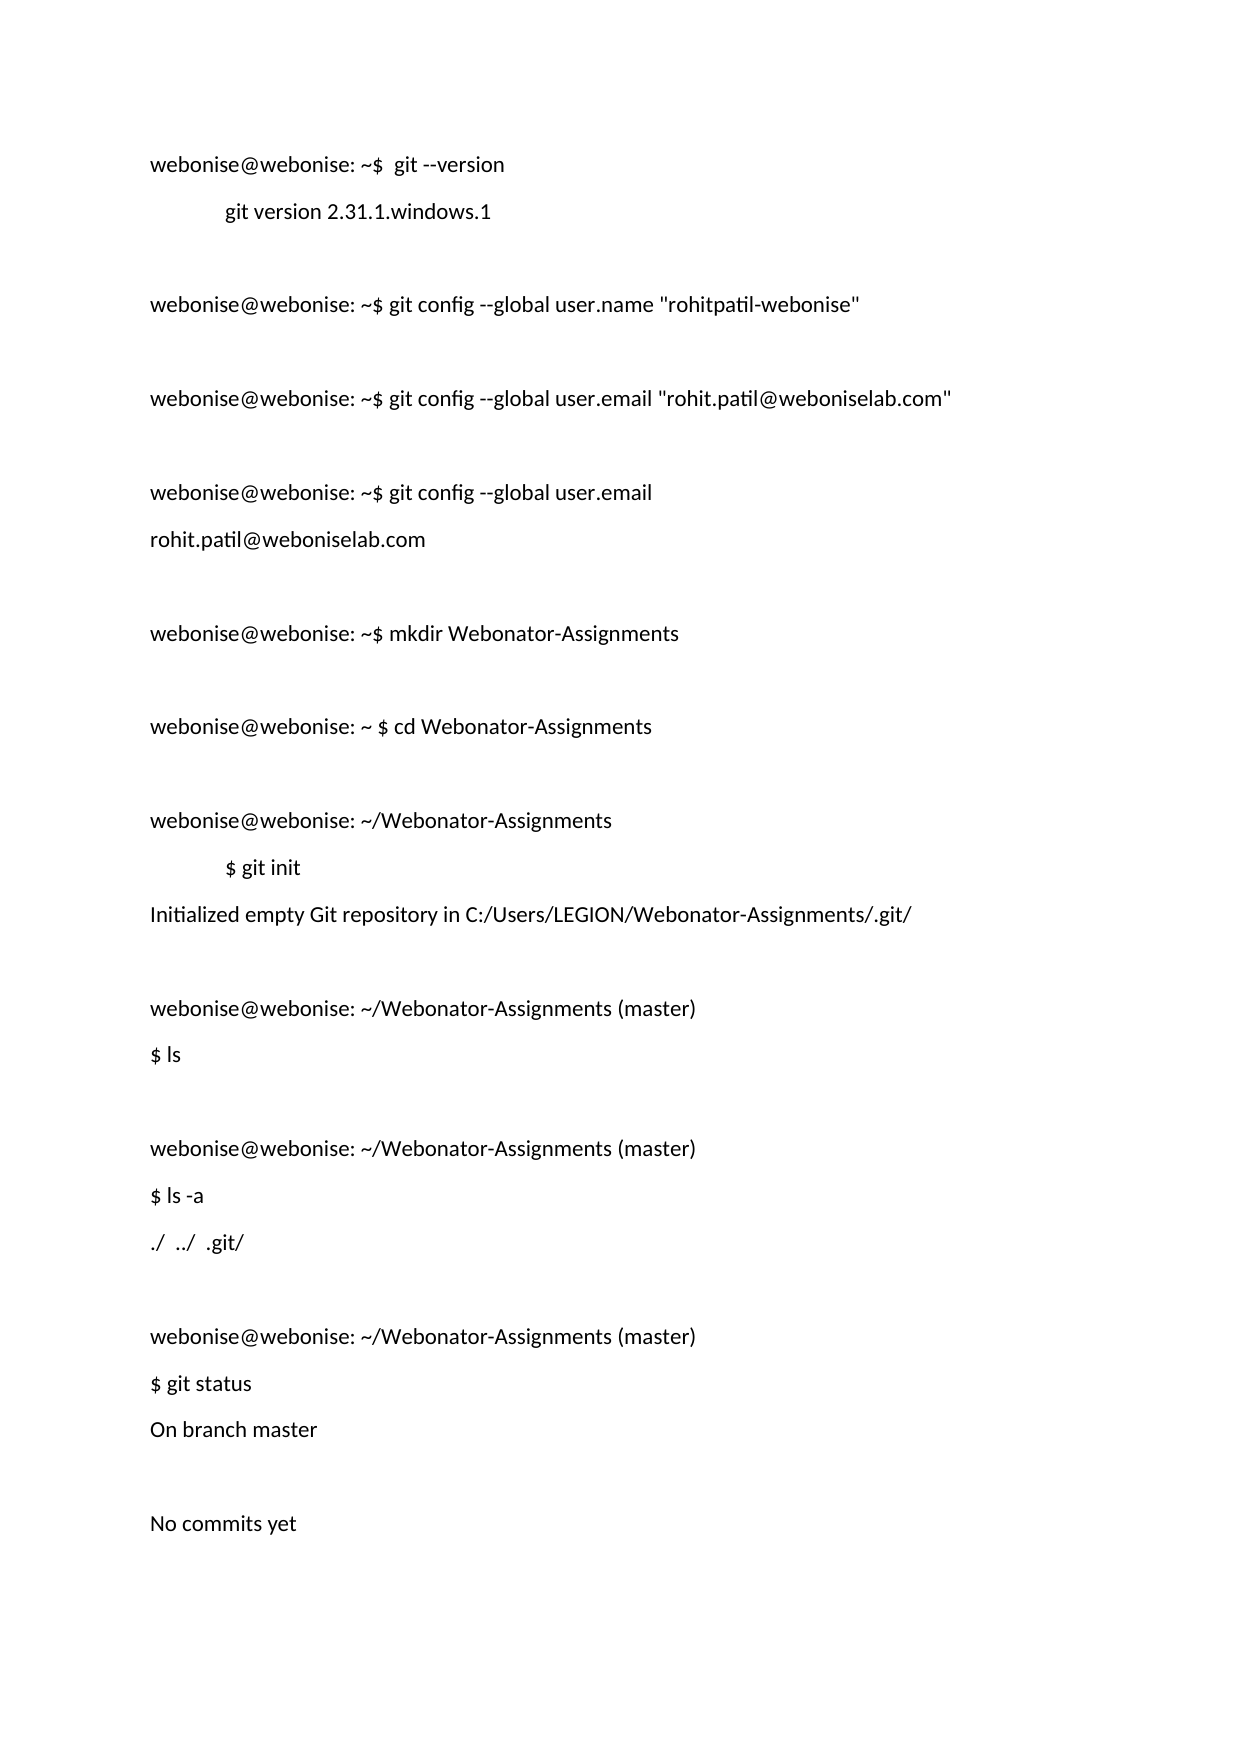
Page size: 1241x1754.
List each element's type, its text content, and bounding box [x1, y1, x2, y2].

text webonise@webonise: ~$ mkdir Webonator-Assignments [150, 619, 1090, 647]
text $ git status [150, 1369, 1090, 1397]
text webonise@webonise: ~$ git --version [150, 150, 1090, 178]
text webonise@webonise: ~$ git config --global user.email [150, 478, 1090, 506]
text git version 2.31.1.windows.1 [150, 197, 1090, 225]
text webonise@webonise: ~/Webonator-Assignments [150, 806, 1090, 834]
text webonise@webonise: ~$ git config --global user.name "rohitpatil-webonise" [150, 291, 1090, 319]
text webonise@webonise: ~/Webonator-Assignments (master) [150, 1322, 1090, 1350]
text No commits yet [150, 1509, 1090, 1537]
text $ ls -a [150, 1181, 1090, 1209]
text On branch master [150, 1416, 1090, 1444]
text Initialized empty Git repository in C:/Users/LEGION/Webonator-Assignments/.git/ [150, 900, 1090, 928]
text webonise@webonise: ~ $ cd Webonator-Assignments [150, 712, 1090, 741]
text ./ ../ .git/ [150, 1228, 1090, 1256]
text webonise@webonise: ~/Webonator-Assignments (master) [150, 994, 1090, 1022]
text rohit.patil@weboniselab.com [150, 525, 1090, 553]
text $ git init [150, 853, 1090, 881]
text $ ls [150, 1041, 1090, 1069]
text webonise@webonise: ~$ git config --global user.email "rohit.patil@weboniselab.com" [150, 384, 1090, 412]
text webonise@webonise: ~/Webonator-Assignments (master) [150, 1134, 1090, 1162]
